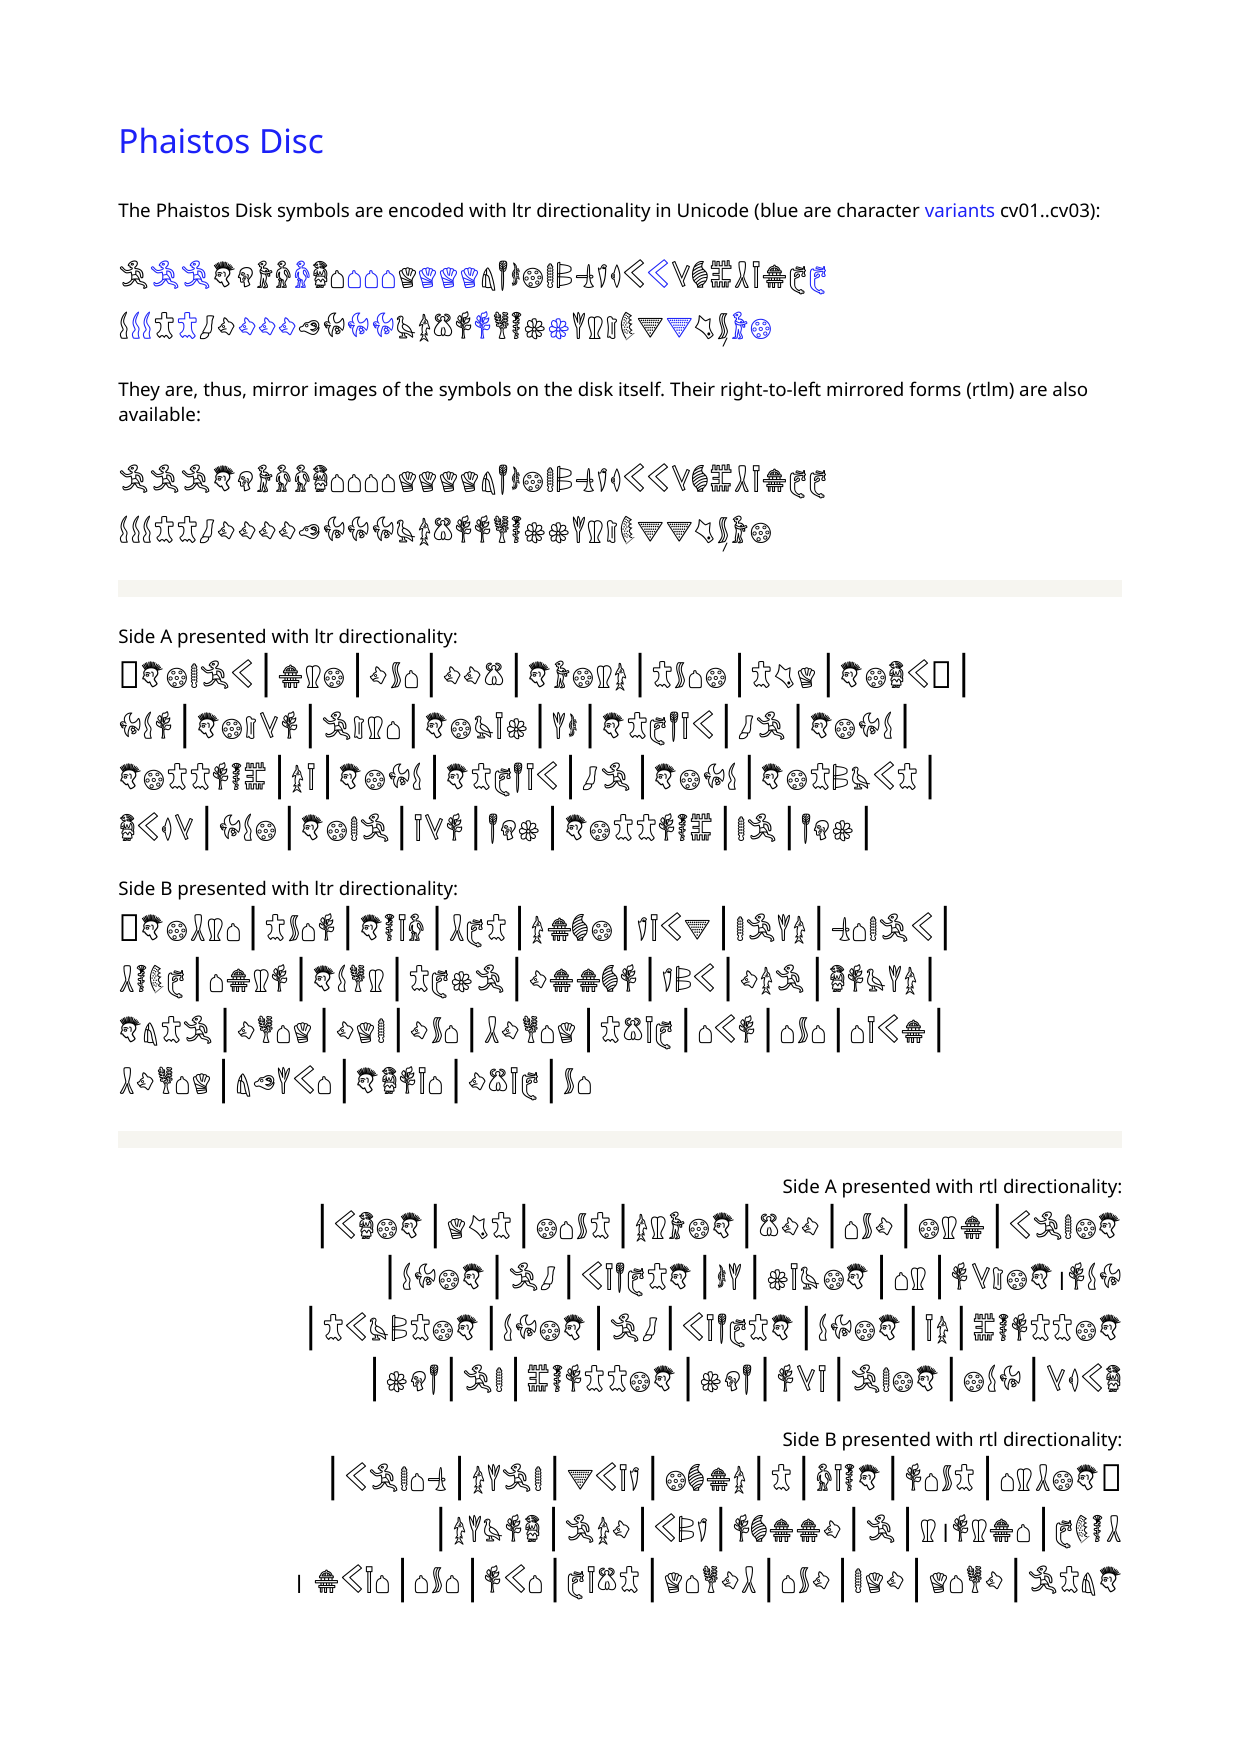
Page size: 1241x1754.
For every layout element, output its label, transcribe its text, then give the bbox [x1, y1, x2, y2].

text 𐇩𐇩𐇩𐇪𐇪𐇫𐇬𐇬𐇬𐇬𐇭𐇮𐇮𐇮𐇯𐇰𐇱𐇲𐇲𐇳𐇴𐇵𐇵𐇶𐇷𐇸𐇹𐇺𐇺𐇻𐇼𐇽𐇾𐇿𐇓𐇛 [118, 300, 1122, 351]
text 𐇥𐇬𐇳𐇖𐇗│𐇘𐇭𐇶𐇡𐇖│𐇑𐇕𐇲𐇦𐇖│𐇬𐇱𐇦𐇨│𐇼𐇖 [118, 1054, 1122, 1105]
text 𐇐𐇐𐇐𐇑𐇒𐇓𐇔𐇔𐇕𐇖𐇖𐇖𐇖𐇗𐇗𐇗𐇗𐇘𐇙𐇚𐇛𐇜𐇝𐇞𐇟𐇠𐇡𐇡𐇢𐇣𐇤𐇥𐇦𐇧𐇨𐇨 [118, 249, 1122, 300]
text │𐇩𐇮𐇛𐇑│𐇐𐇫│𐇡𐇦𐇙𐇨𐇪𐇑│𐇚𐇶│𐇵𐇦𐇯𐇛𐇑│𐇖𐇷𐇸𐇐│𐇲𐇢𐇸𐇛𐇑│𐇲𐇩𐇮 [118, 1250, 1122, 1301]
text Side B presented with rtl directionality: [118, 1426, 1122, 1452]
text 𐇩𐇩𐇩𐇪𐇪𐇫𐇬𐇬𐇬𐇬𐇭𐇮𐇮𐇮𐇯𐇰𐇱𐇲𐇲𐇳𐇴𐇵𐇵𐇶𐇷𐇸𐇹𐇺𐇺𐇻𐇼𐇽𐇾𐇿𐇓𐇛 [118, 504, 1122, 555]
text 𐇑𐇛𐇪𐇪𐇲𐇴𐇤│𐇰𐇦│𐇑𐇛𐇮𐇩│𐇑𐇪𐇨𐇙𐇦𐇡│𐇫𐇐│𐇑𐇛𐇮𐇩│𐇑𐇛𐇪𐇝𐇯𐇡𐇪│ [118, 751, 1122, 802]
text 𐇕𐇡𐇠𐇢│𐇮𐇩𐇛│𐇑𐇛𐇜𐇐│𐇦𐇢𐇲│𐇙𐇒𐇵│𐇑𐇛𐇪𐇪𐇲𐇴𐇤│𐇜𐇐│𐇙𐇒𐇵│ [118, 802, 1122, 853]
text │𐇪𐇡𐇯𐇝𐇪𐇛𐇑│𐇩𐇮𐇛𐇑│𐇐𐇫│𐇡𐇦𐇙𐇨𐇪𐇑│𐇩𐇮𐇛𐇑│𐇦𐇰│𐇤𐇴𐇲𐇪𐇪𐇛𐇑 [118, 1301, 1122, 1352]
text │𐇰𐇶𐇯𐇲𐇕│𐇐𐇰𐇬│𐇡𐇝𐇟│𐇲𐇣𐇧𐇧𐇬│𐇐𐇵𐇨𐇪│𐇷𐇳𐇩𐇑│𐇲𐇷𐇧𐇖│𐇨𐇹𐇴𐇥 [118, 1503, 1122, 1554]
text Side A presented with ltr directionality: [118, 623, 1122, 648]
text │𐇡𐇐𐇜𐇖𐇞│𐇰𐇶𐇐𐇜│𐇺𐇡𐇦𐇟│𐇛𐇣𐇧𐇰│𐇪𐇨𐇥│𐇔𐇦𐇴𐇑│𐇲𐇖𐇼𐇪│𐇖𐇷𐇥𐇛𐇑𐇿 [118, 1452, 1122, 1503]
text │𐇵𐇒𐇙│𐇐𐇜│𐇤𐇴𐇲𐇪𐇪𐇛𐇑│𐇵𐇒𐇙│𐇲𐇢𐇦│𐇐𐇜𐇛𐇑│𐇛𐇩𐇮│𐇢𐇠𐇡𐇕 [118, 1352, 1122, 1403]
text 𐇥𐇴𐇹𐇨│𐇖𐇧𐇷𐇲│𐇑𐇩𐇳𐇷│𐇪𐇨𐇵𐇐│𐇬𐇧𐇧𐇣𐇲│𐇟𐇝𐇡│𐇬𐇰𐇐│𐇕𐇲𐇯𐇶𐇰│ [118, 952, 1122, 1003]
text Phaistos Disc [118, 118, 1122, 163]
text 𐇑𐇘𐇪𐇐│𐇬𐇳𐇖𐇗│𐇬𐇗𐇜│𐇬𐇼𐇖│𐇥𐇬𐇳𐇖𐇗│𐇪𐇱𐇦𐇨│𐇖𐇡𐇲│𐇖𐇼𐇖│𐇖𐇦𐇡𐇧│ [118, 1003, 1122, 1054]
text │𐇧𐇡𐇦𐇖│𐇖𐇼𐇖│𐇲𐇡𐇖│𐇨𐇦𐇱𐇪│𐇗𐇖𐇳𐇬𐇥│𐇖𐇼𐇬│𐇜𐇗𐇬│𐇗𐇖𐇳𐇬│𐇐𐇪𐇘𐇑 [118, 1554, 1122, 1605]
text Side A presented with rtl directionality: [118, 1173, 1122, 1199]
text 𐇿𐇑𐇛𐇥𐇷𐇖│𐇪𐇼𐇖𐇲│𐇑𐇴𐇦𐇔│𐇥𐇨𐇪│𐇰𐇧𐇣𐇛│𐇟𐇦𐇡𐇺│𐇜𐇐𐇶𐇰│𐇞𐇖𐇜𐇐𐇡│ [118, 901, 1122, 952]
text │𐇾𐇡𐇕𐇛𐇑│𐇗𐇻𐇪│𐇛𐇖𐇼𐇪│𐇰𐇷𐇓𐇛𐇑│𐇱𐇬𐇬│𐇖𐇼𐇬│𐇛𐇷𐇧│𐇡𐇐𐇜𐇛𐇑𐇿 [118, 1199, 1122, 1250]
text 𐇐𐇐𐇐𐇑𐇒𐇓𐇔𐇔𐇕𐇖𐇖𐇖𐇖𐇗𐇗𐇗𐇗𐇘𐇙𐇚𐇛𐇜𐇝𐇞𐇟𐇠𐇡𐇡𐇢𐇣𐇤𐇥𐇦𐇧𐇨𐇨 [118, 453, 1122, 504]
text Side B presented with ltr directionality: [118, 876, 1122, 901]
text 𐇿𐇑𐇛𐇜𐇐𐇡│𐇧𐇷𐇛│𐇬𐇼𐇖│𐇬𐇬𐇱│𐇑𐇓𐇛𐇷𐇰│𐇪𐇼𐇖𐇛│𐇪𐇻𐇗│𐇑𐇛𐇕𐇡𐇾│ [118, 648, 1122, 699]
text The Phaistos Disk symbols are encoded with ltr directionality in Unicode (blue are character variants cv01..cv03): [118, 198, 1122, 223]
text They are, thus, mirror images of the symbols on the disk itself. Their right-to-left mirrored forms (rtlm) are also available: [118, 376, 1122, 427]
text 𐇮𐇩𐇲│𐇑𐇛𐇸𐇢𐇲│𐇐𐇸𐇷𐇖│𐇑𐇛𐇯𐇦𐇵│𐇶𐇚│𐇑𐇪𐇨𐇙𐇦𐇡│𐇫𐇐│𐇑𐇛𐇮𐇩│ [118, 699, 1122, 751]
